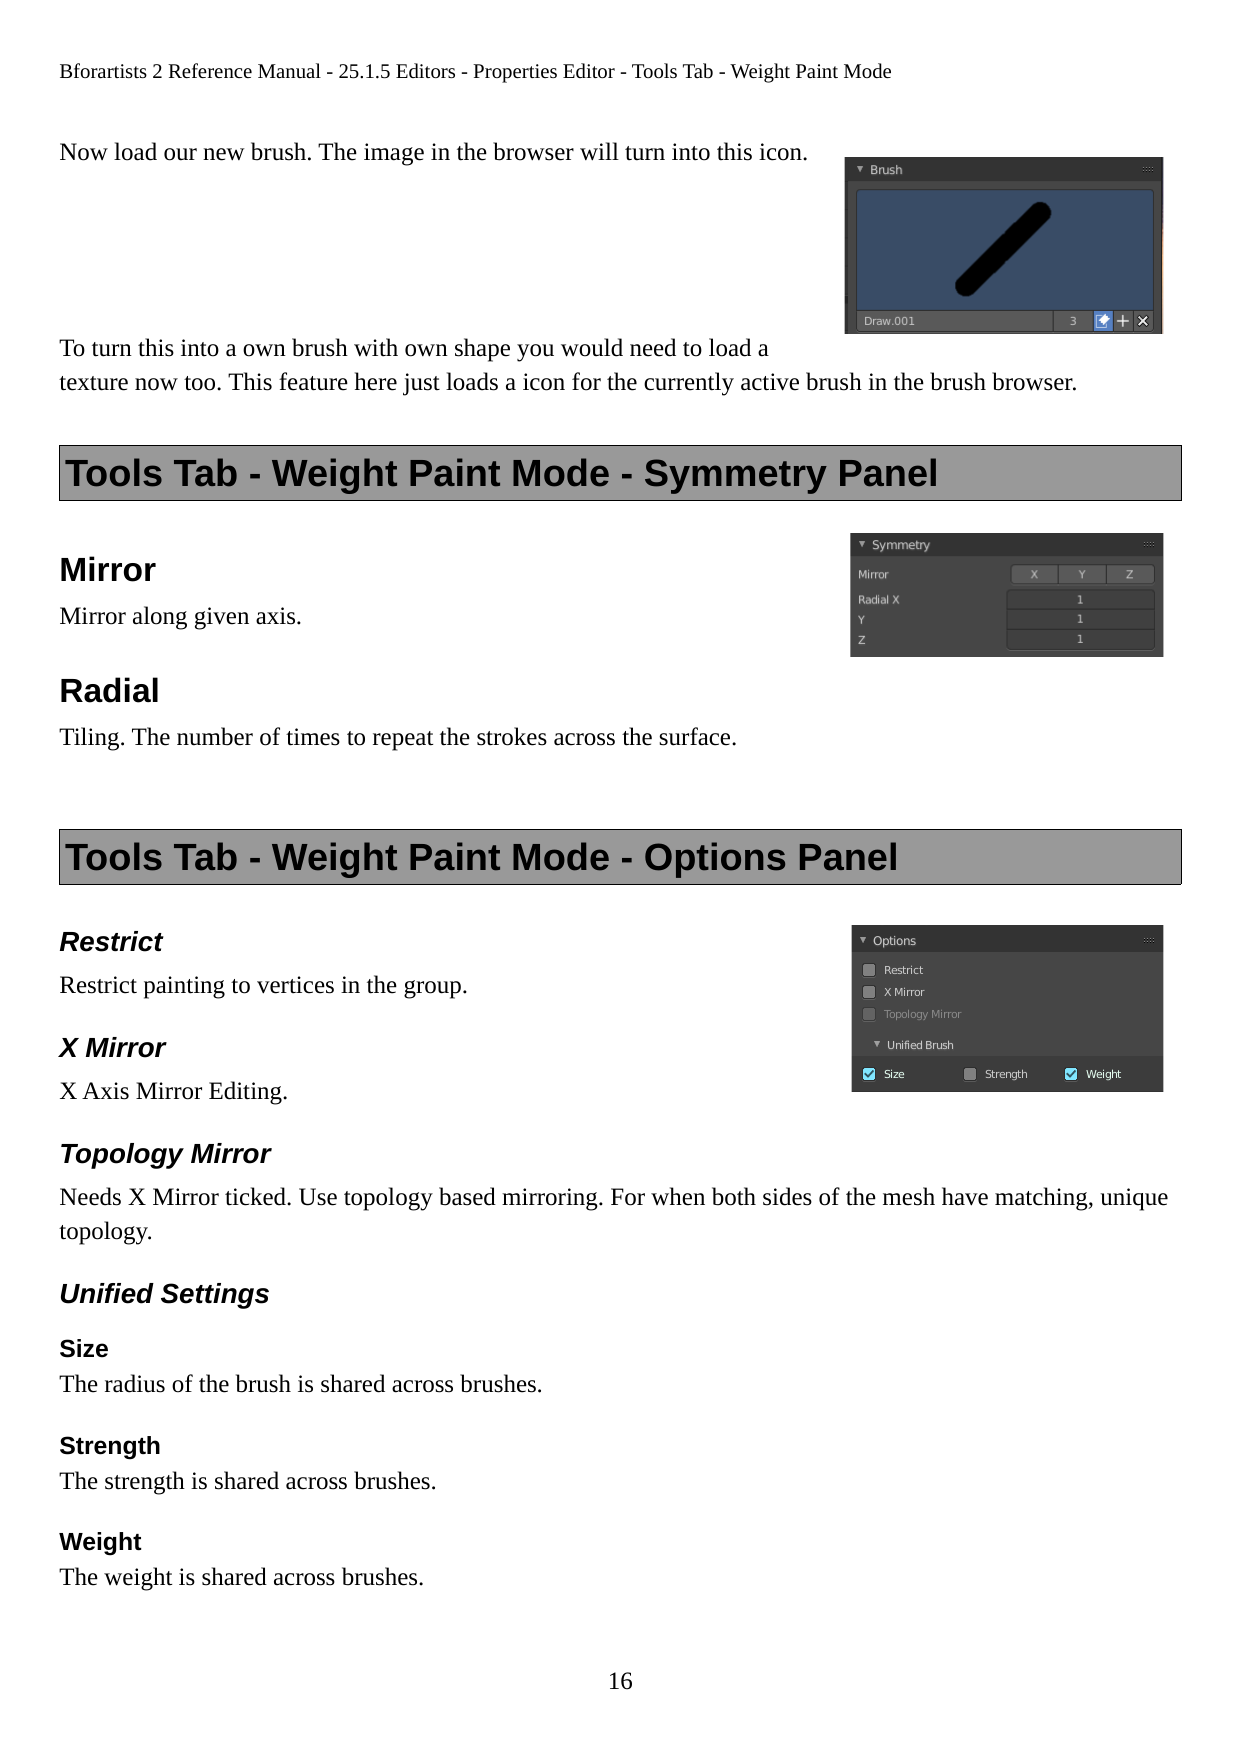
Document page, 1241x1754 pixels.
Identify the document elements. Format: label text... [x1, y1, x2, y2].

text The radius of the brush is shared across brushes. [59, 1369, 1181, 1398]
text Tiling. The number of times to repeat the strokes across the surface. [59, 722, 1181, 751]
subtitle Radial [59, 671, 1181, 710]
text Now load our new brush. The image in the browser will turn into this icon. [59, 137, 1181, 165]
text X Axis Mirror Editing. [59, 1076, 1181, 1104]
subtitle Size [59, 1334, 1181, 1363]
subtitle Unified Settings [59, 1278, 1181, 1309]
text [1164, 601, 1181, 630]
subtitle Topology Mirror [59, 1137, 1181, 1169]
subtitle [1164, 1031, 1181, 1063]
picture [844, 157, 1164, 334]
text Mirror along given axis. [59, 601, 850, 630]
text Restrict painting to vertices in the group. [59, 970, 851, 998]
subtitle X Mirror [59, 1031, 851, 1063]
picture [851, 925, 1164, 1092]
subtitle Strength [59, 1431, 1181, 1459]
subtitle [1164, 925, 1181, 957]
subtitle Mirror [59, 550, 850, 589]
table_header Tools Tab - Weight Paint Mode - Symmetry Panel [60, 446, 1181, 500]
text The strength is shared across brushes. [59, 1466, 1181, 1494]
subtitle [1164, 550, 1181, 589]
text To turn this into a own brush with own shape you would need to load a texture now too. This feature here just loads a icon for the currently active brush in the brush browser. [59, 333, 1181, 396]
text Needs X Mirror ticked. Use topology based mirroring. For when both sides of the mesh have matching, unique topology. [59, 1182, 1181, 1245]
picture [850, 533, 1164, 657]
text The weight is shared across brushes. [59, 1562, 1181, 1591]
subtitle Restrict [59, 925, 851, 957]
table_header Tools Tab - Weight Paint Mode - Options Panel [60, 830, 1181, 884]
subtitle Weight [59, 1527, 1181, 1556]
